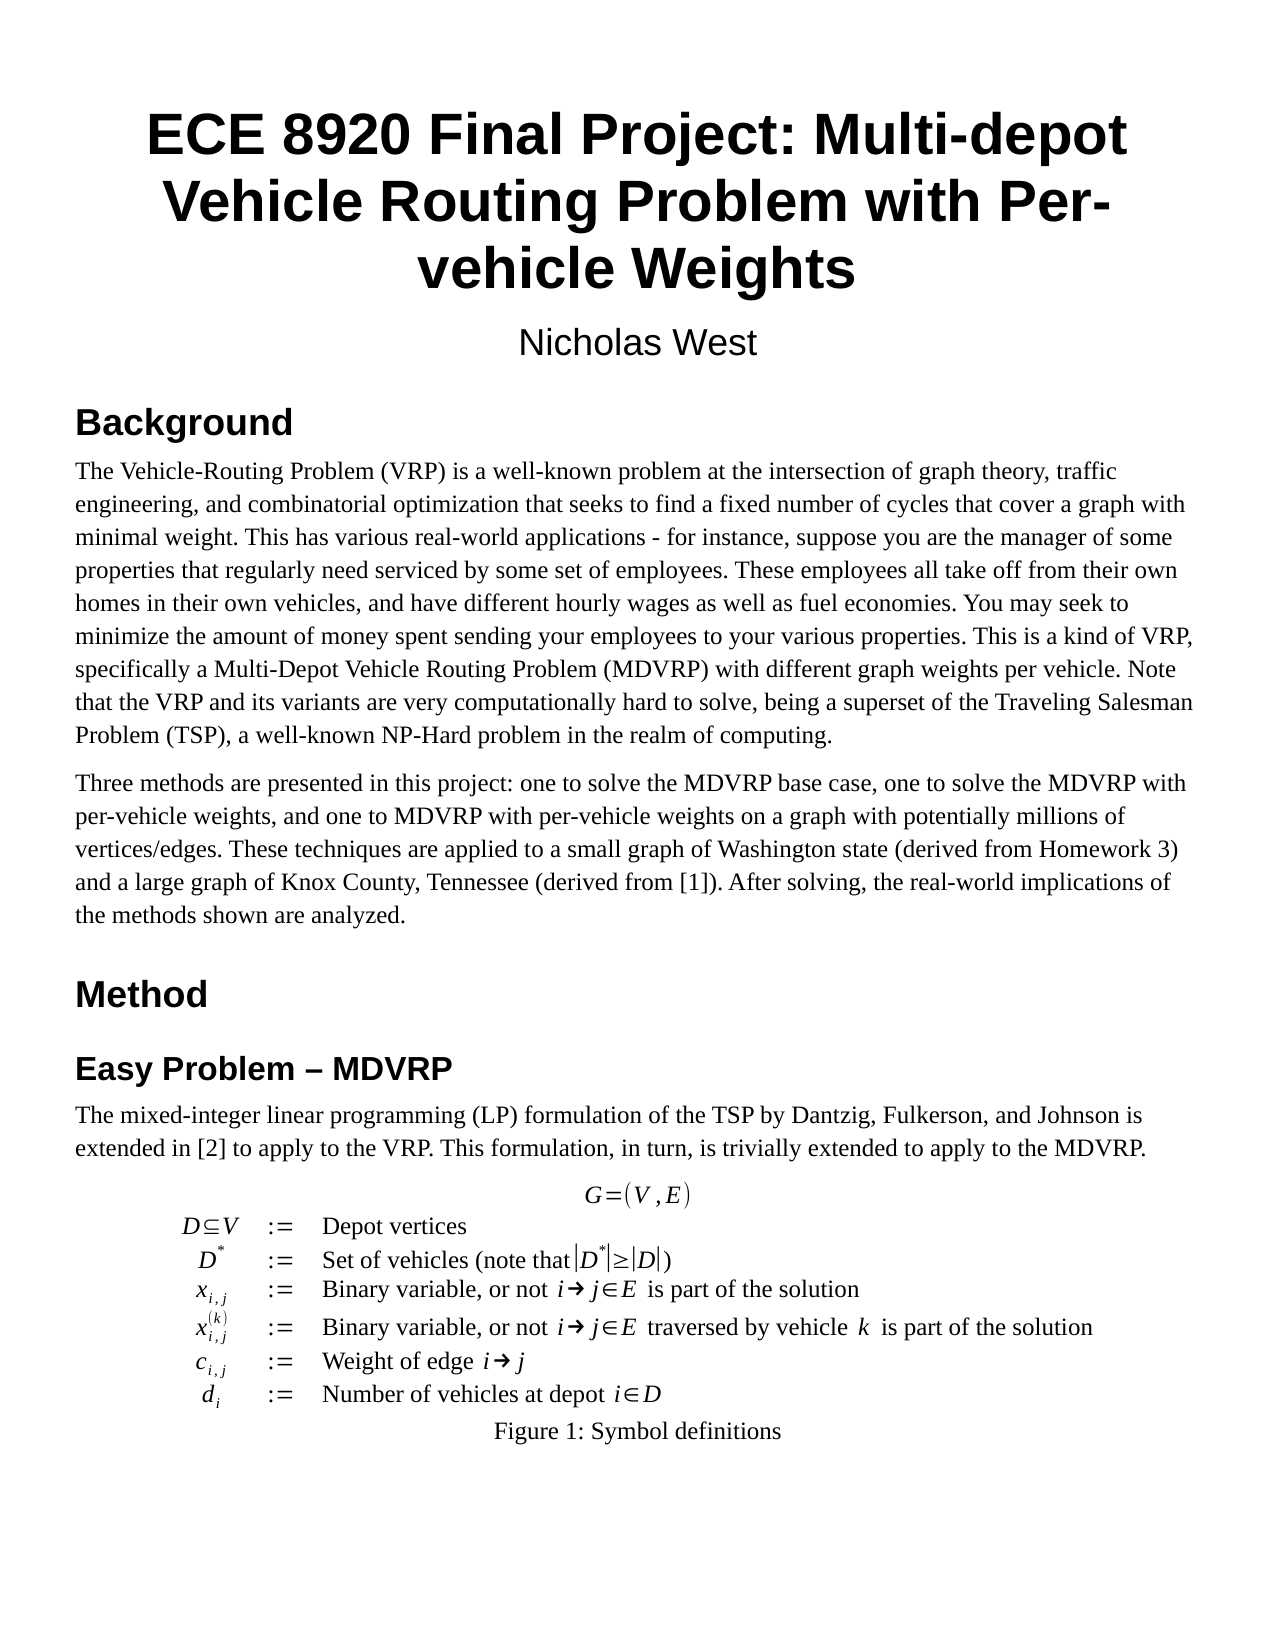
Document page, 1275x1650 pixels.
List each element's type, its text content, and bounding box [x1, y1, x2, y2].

subtitle Nicholas West [75, 320, 1200, 363]
text The Vehicle-Routing Problem (VRP) is a well-known problem at the intersection of graph theory, traffic engineering, and combinatorial optimization that seeks to find a fixed number of cycles that cover a graph with minimal weight. This has various real-world applications - for instance, suppose you are the manager of some properties that regularly need serviced by some set of employees. These employees all take off from their own homes in their own vehicles, and have different hourly wages as well as fuel economies. You may seek to minimize the amount of money spent sending your employees to your various properties. This is a kind of VRP, specifically a Multi-Depot Vehicle Routing Problem (MDVRP) with different graph weights per vehicle. Note that the VRP and its variants are very computationally hard to solve, being a superset of the Traveling Salesman Problem (TSP), a well-known NP-Hard problem in the realm of computing. [75, 456, 1200, 749]
text The mixed-integer linear programming (LP) formulation of the TSP by Dantzig, Fulkerson, and Johnson is extended in [2] to apply to the VRP. This formulation, in turn, is trivially extended to apply to the MDVRP. [75, 1100, 1200, 1162]
text Three methods are presented in this project: one to solve the MDVRP base case, one to solve the MDVRP with per-vehicle weights, and one to MDVRP with per-vehicle weights on a graph with potentially millions of vertices/edges. These techniques are applied to a small graph of Washington state (derived from Homework 3) and a large graph of Knox County, Tennessee (derived from [1]). After solving, the real-world implications of the methods shown are analyzed. [75, 768, 1200, 929]
subtitle Easy Problem – MDVRP [75, 1049, 1200, 1088]
text Figure 1: Symbol definitions [75, 1181, 1200, 1445]
title ECE 8920 Final Project: Multi-depot Vehicle Routing Problem with Per-vehicle Weights [75, 100, 1200, 301]
subtitle Background [75, 401, 1200, 444]
subtitle Method [75, 973, 1200, 1016]
